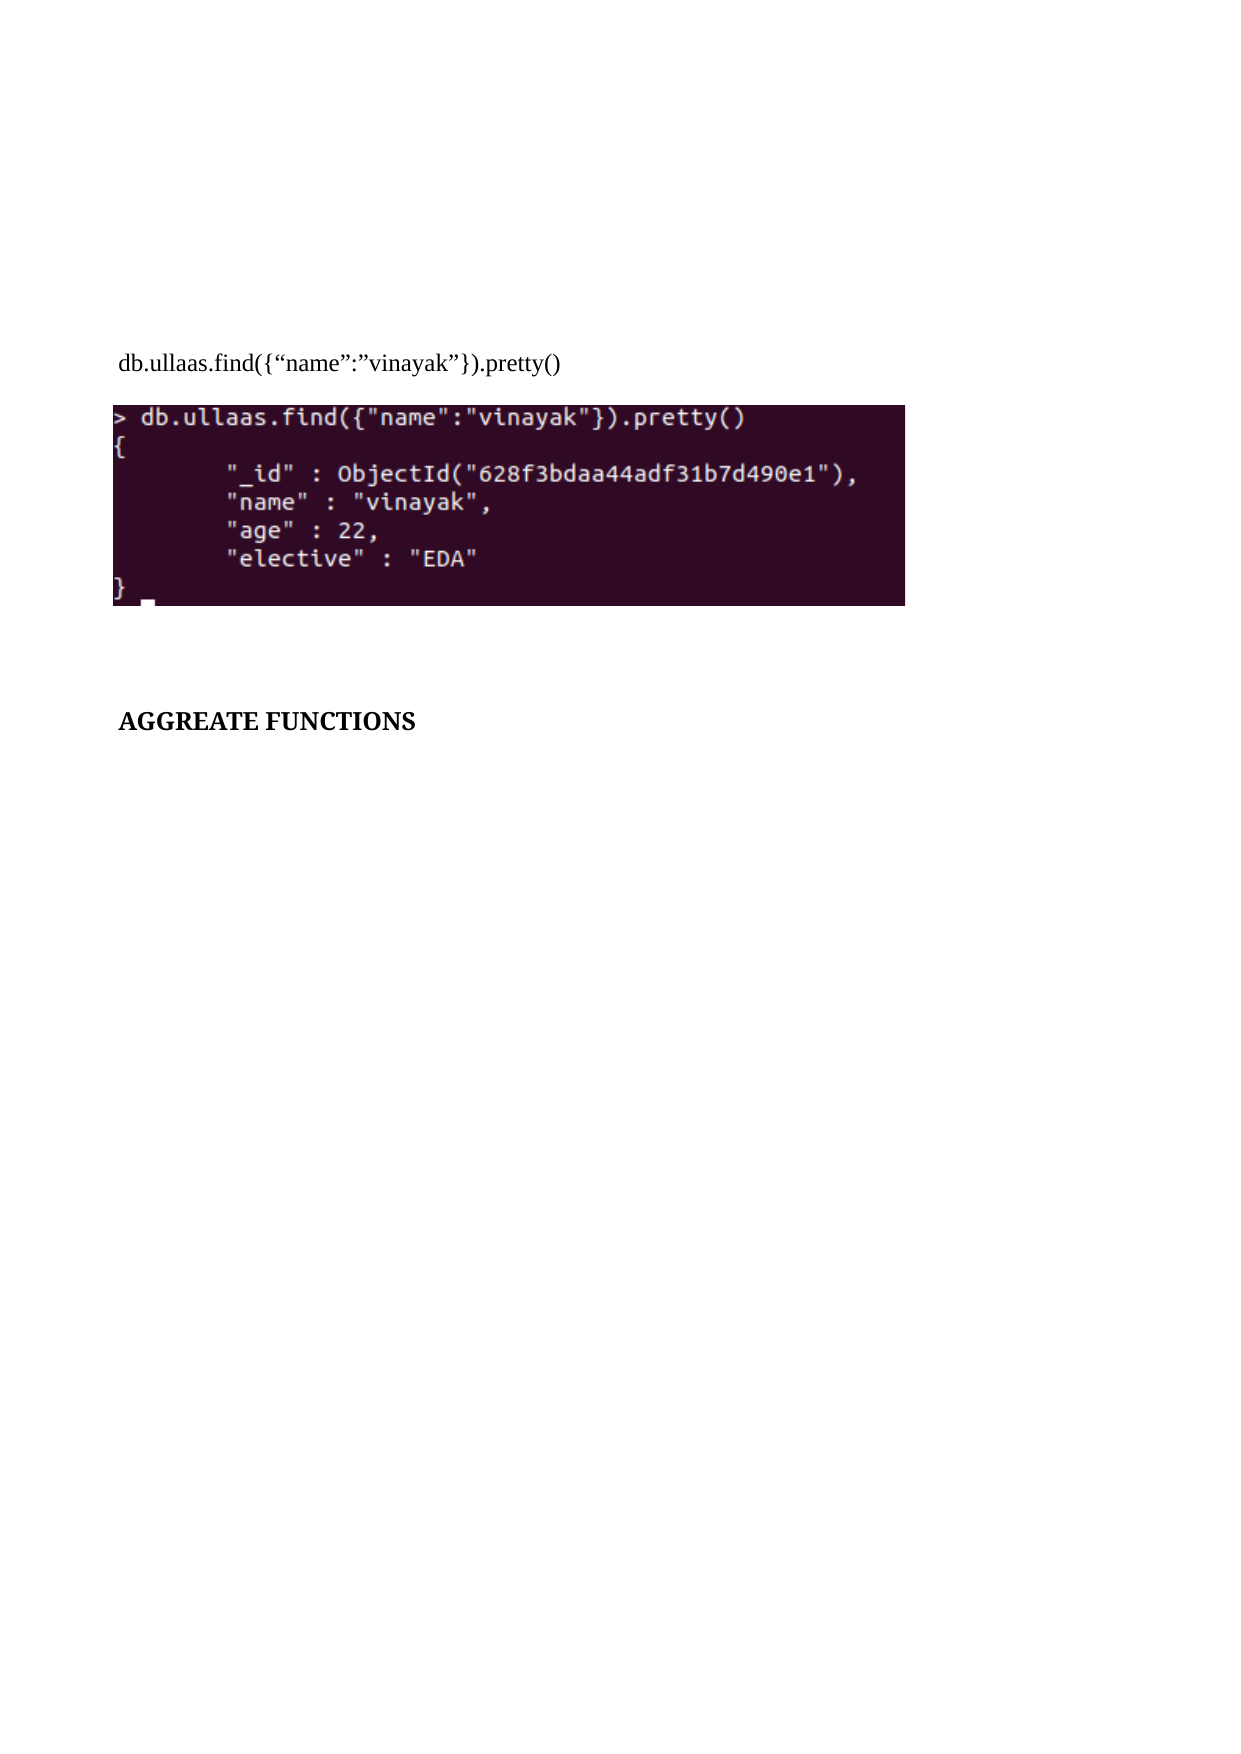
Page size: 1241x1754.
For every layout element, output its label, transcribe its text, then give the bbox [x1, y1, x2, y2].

picture [113, 405, 906, 606]
text db.ullaas.find({“name”:”vinayak”}).pretty() [118, 348, 1122, 377]
text AGGREATE FUNCTIONS [118, 704, 1122, 738]
